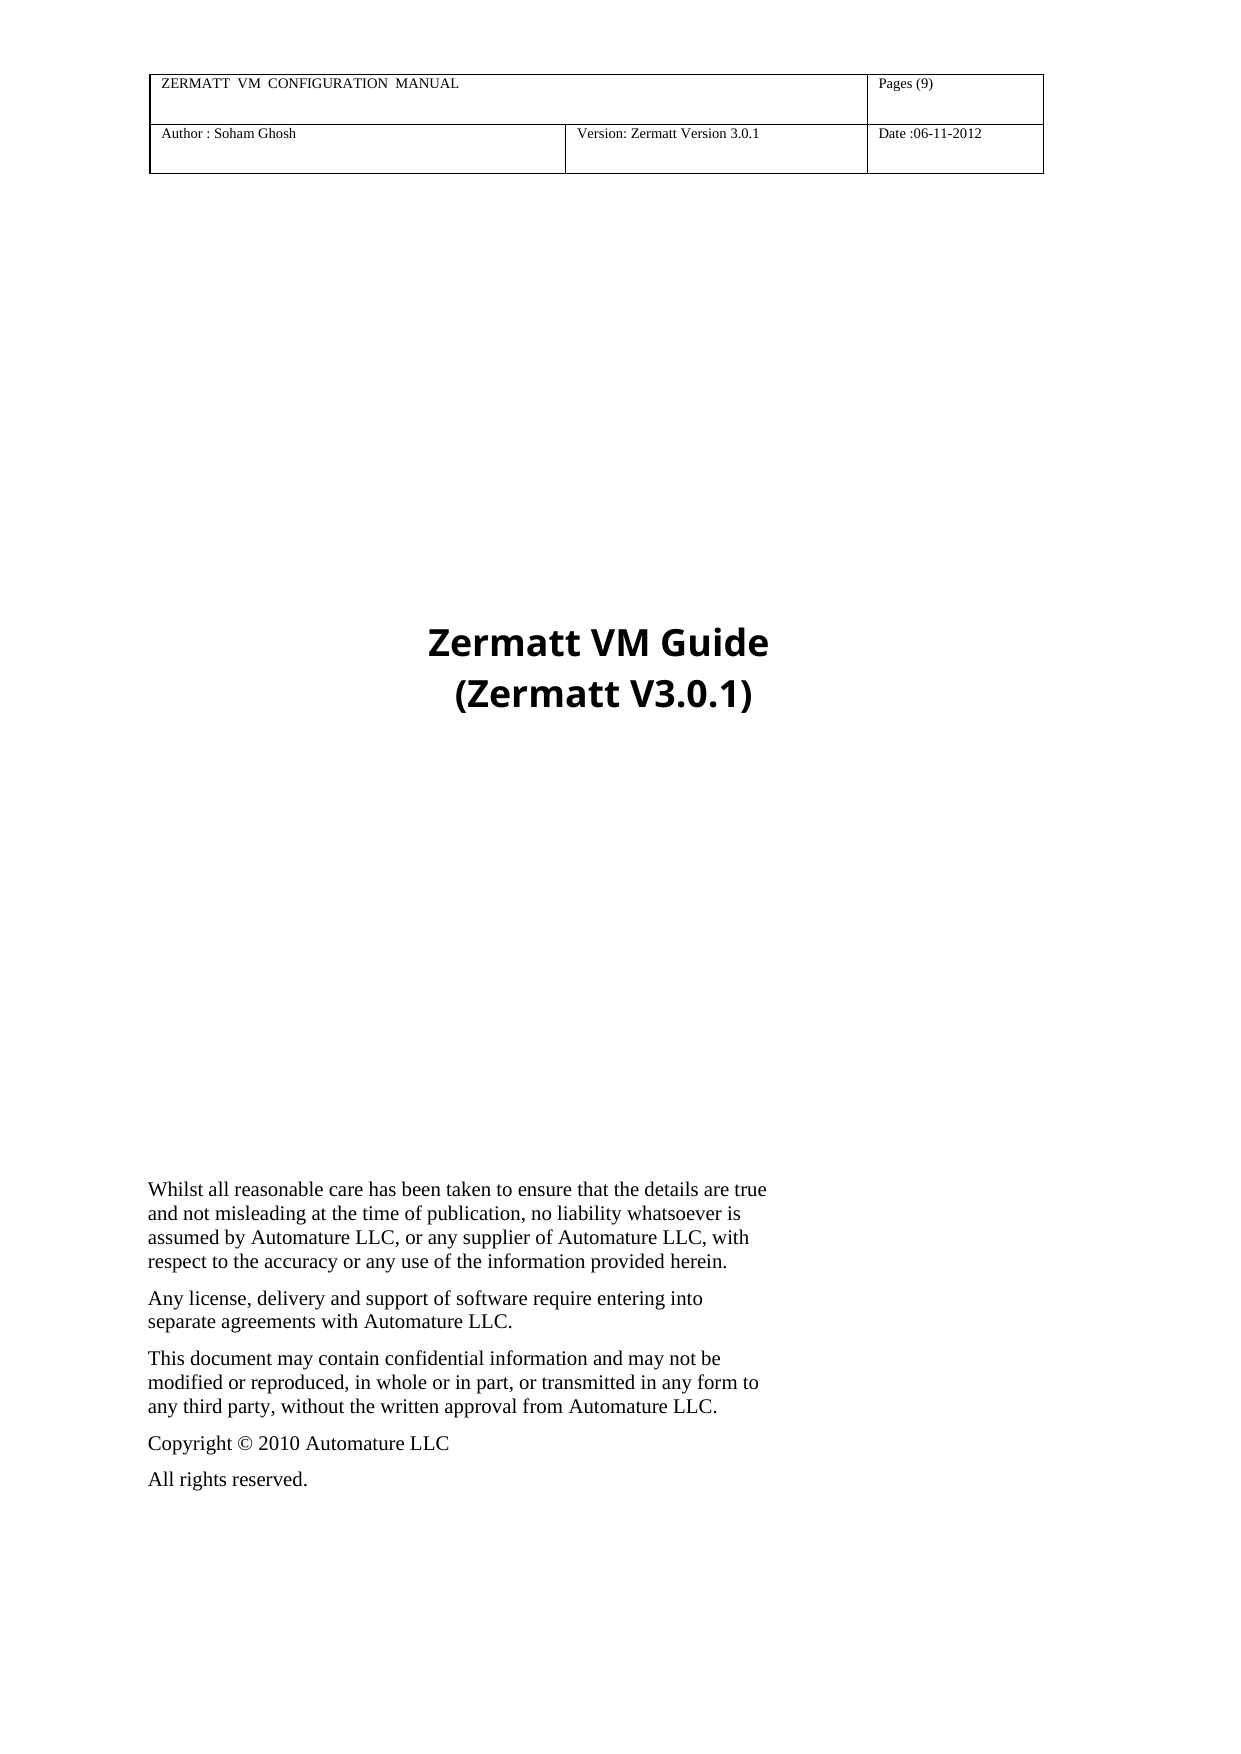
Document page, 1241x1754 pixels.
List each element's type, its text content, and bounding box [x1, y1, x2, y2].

title Zermatt VM Guide (Zermatt V3.0.1) [148, 616, 1050, 718]
text Any license, delivery and support of software require entering into separate agreements with Automature LLC. [148, 1285, 769, 1333]
text Copyright © 2010 Automature LLC [148, 1431, 769, 1455]
text All rights reserved. [148, 1467, 769, 1491]
text This document may contain confidential information and may not be modified or reproduced, in whole or in part, or transmitted in any form to any third party, without the written approval from Automature LLC. [148, 1346, 769, 1418]
text Whilst all reasonable care has been taken to ensure that the details are true and not misleading at the time of publication, no liability whatsoever is assumed by Automature LLC, or any supplier of Automature LLC, with respect to the accuracy or any use of the information provided herein. [148, 1177, 769, 1273]
